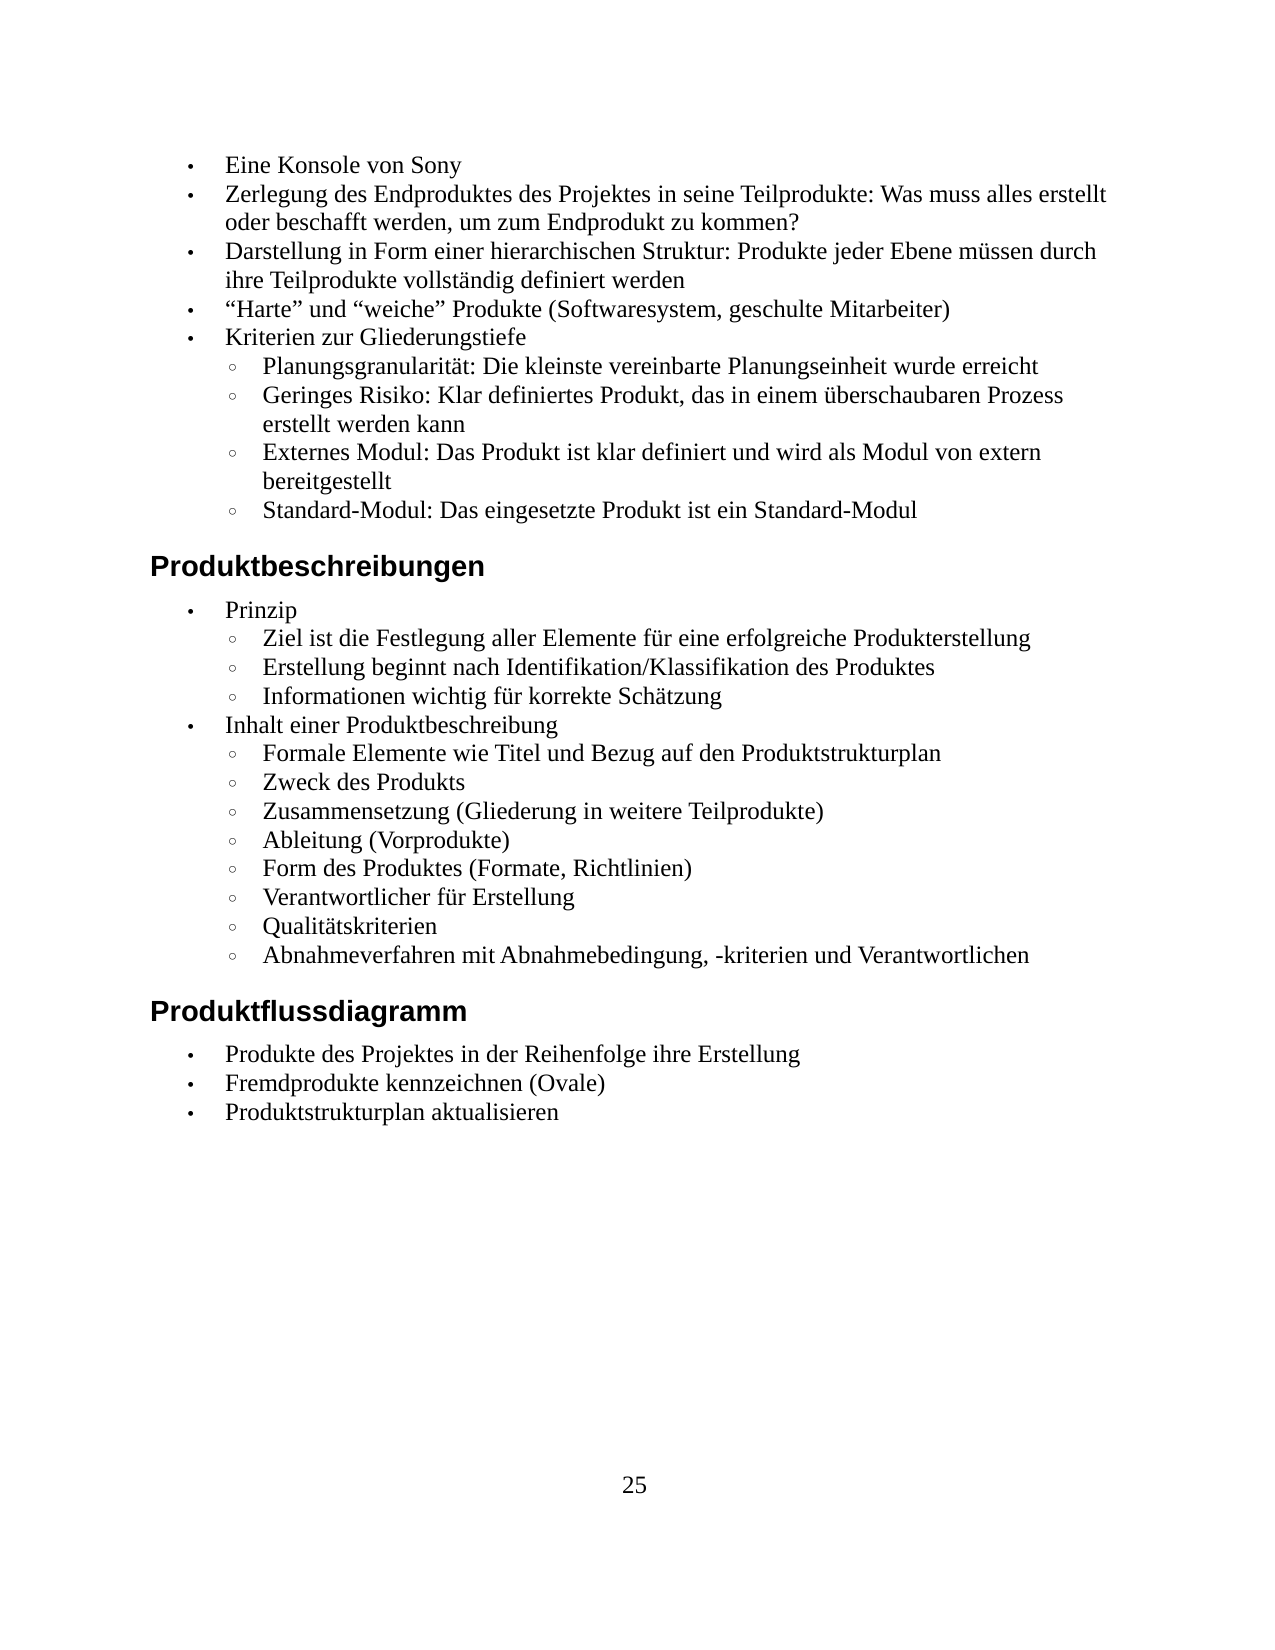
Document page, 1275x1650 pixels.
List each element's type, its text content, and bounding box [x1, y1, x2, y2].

list Formale Elemente wie Titel und Bezug auf den Produktstrukturplan [225, 738, 1125, 767]
list Zweck des Produkts [225, 767, 1125, 796]
list Externes Modul: Das Produkt ist klar definiert und wird als Modul von extern bereitgestellt [225, 437, 1125, 495]
list “Harte” und “weiche” Produkte (Softwaresystem, geschulte Mitarbeiter) [187, 294, 1125, 322]
list Verantwortlicher für Erstellung [225, 882, 1125, 911]
list Darstellung in Form einer hierarchischen Struktur: Produkte jeder Ebene müssen durch ihre Teilprodukte vollständig definiert werden [187, 236, 1125, 294]
list Inhalt einer Produktbeschreibung [187, 710, 1125, 738]
list Informationen wichtig für korrekte Schätzung [225, 681, 1125, 710]
list Fremdprodukte kennzeichnen (Ovale) [187, 1068, 1125, 1097]
list Produkte des Projektes in der Reihenfolge ihre Erstellung [187, 1039, 1125, 1068]
list Standard-Modul: Das eingesetzte Produkt ist ein Standard-Modul [225, 495, 1125, 524]
list Planungsgranularität: Die kleinste vereinbarte Planungseinheit wurde erreicht [225, 351, 1125, 380]
subtitle Produktflussdiagramm [150, 993, 1125, 1027]
list Abnahmeverfahren mit Abnahmebedingung, -kriterien und Verantwortlichen [225, 940, 1125, 968]
list Prinzip [187, 595, 1125, 623]
list Erstellung beginnt nach Identifikation/Klassifikation des Produktes [225, 652, 1125, 681]
list Ziel ist die Festlegung aller Elemente für eine erfolgreiche Produkterstellung [225, 623, 1125, 652]
list Zusammensetzung (Gliederung in weitere Teilprodukte) [225, 796, 1125, 825]
list Qualitätskriterien [225, 911, 1125, 940]
list Kriterien zur Gliederungstiefe [187, 322, 1125, 351]
list Geringes Risiko: Klar definiertes Produkt, das in einem überschaubaren Prozess erstellt werden kann [225, 380, 1125, 437]
list Eine Konsole von Sony [187, 150, 1125, 179]
subtitle Produktbeschreibungen [150, 549, 1125, 582]
list Zerlegung des Endproduktes des Projektes in seine Teilprodukte: Was muss alles erstellt oder beschafft werden, um zum Endprodukt zu kommen? [187, 179, 1125, 236]
list Ableitung (Vorprodukte) [225, 825, 1125, 853]
list Form des Produktes (Formate, Richtlinien) [225, 853, 1125, 882]
list Produktstrukturplan aktualisieren [187, 1097, 1125, 1126]
